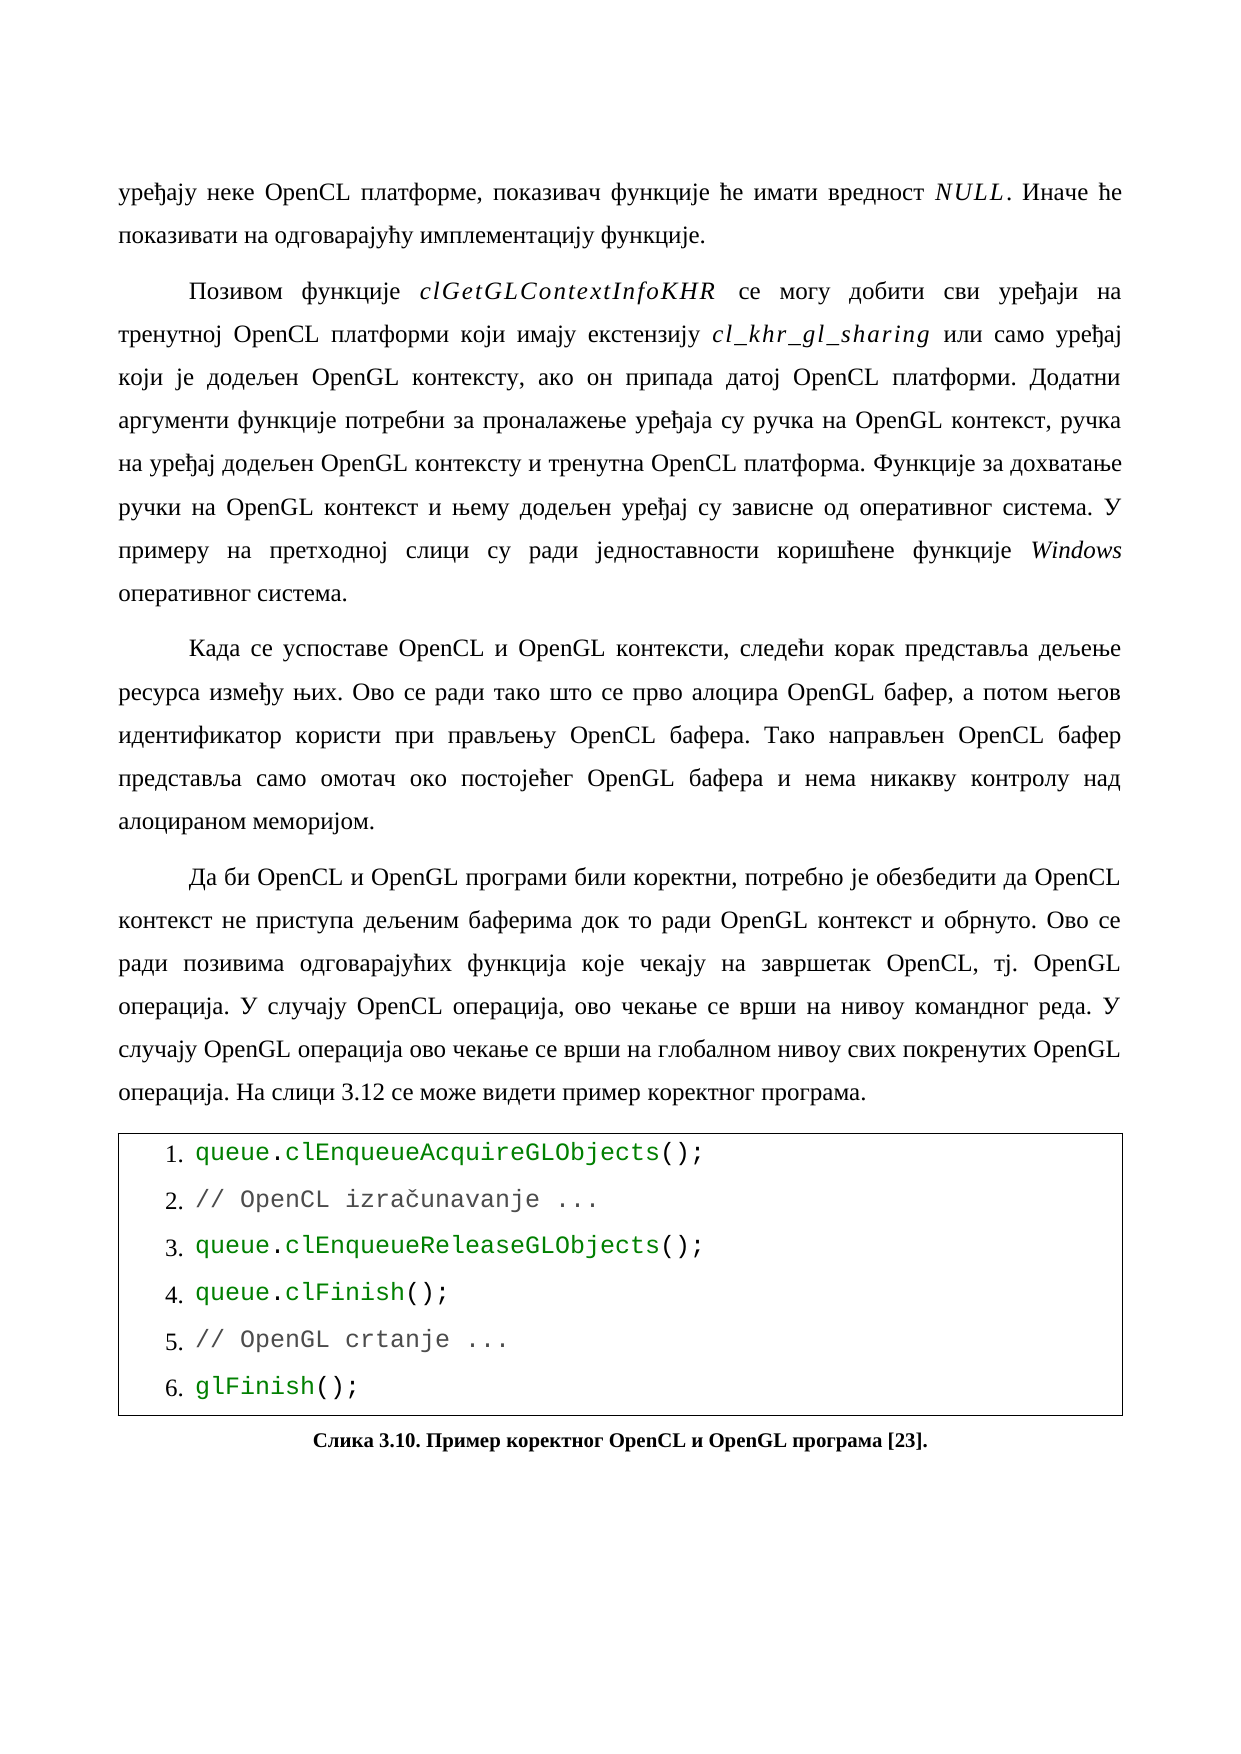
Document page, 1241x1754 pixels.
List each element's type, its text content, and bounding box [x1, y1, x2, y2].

text Када се успоставе OpenCL и ОpenGL контексти, следећи корак представља дељење ресурса између њих. Ово се ради тако што се прво алоцира ОpenGL бафер, а потом његов идентификатор користи при прављењу OpenCL бафера. Тако направљен OpenCL бафер представља само омотач око постојећег ОpenGL бафера и нема никакву контролу над алоцираном меморијом. [118, 633, 1122, 835]
table_cell 5. [119, 1321, 189, 1368]
table_cell 3. [119, 1228, 189, 1274]
text уређају неке OpenCL платформе, показивач функције ће имати вредност NULL. Иначе ће показивати на одговарајућу имплементацију функције. [118, 177, 1122, 249]
table_header 1. [119, 1134, 189, 1181]
text Да би OpenCL и ОpenGL програми били коректни, потребно је обезбедити да OpenCL контекст не приступа дељеним баферима док то ради ОpenGL контекст и обрнуто. Ово се ради позивима одговарајућих функција које чекају на завршетак OpenCL, тј. ОpenGL операција. У случају OpenCL операција, ово чекање се врши на нивоу командног реда. У случају ОpenGL операција ово чекање се врши на глобалном нивоу свих покренутих ОpenGL операција. На слици 3.12 се може видети пример коректног програма. [118, 862, 1122, 1106]
table_cell glFinish(); [189, 1368, 1122, 1414]
table_cell 4. [119, 1274, 189, 1321]
table_header queue.clEnqueueAcquireGLObjects(); [189, 1134, 1122, 1181]
table_cell queue.clEnqueueReleaseGLObjects(); [189, 1228, 1122, 1274]
text Позивом функције clGetGLContextInfoKHR се могу добити сви уређаји на тренутној OpenCL платформи који имају екстензију cl_khr_gl_sharing или само уређај који је додељен ОpenGL контексту, ако он припада датој OpenCL платформи. Додатни аргументи функције потребни за проналажење уређаја су ручка на ОpenGL контекст, ручка на уређај додељен ОpenGL контексту и тренутна OpenCL платформа. Функције за дохватање ручки на ОpenGL контекст и њему додељен уређај су зависне од оперативног система. У примеру на претходној слици су ради једноставности коришћене функције Windows оперативног система. [118, 276, 1122, 607]
table_cell // OpenGL crtanje ... [189, 1321, 1122, 1368]
text Слика 3.10. Пример коректног OpenCL и ОpenGL програма [23]. [118, 1428, 1122, 1452]
table_cell 2. [119, 1181, 189, 1227]
table_cell 6. [119, 1368, 189, 1414]
table_cell queue.clFinish(); [189, 1274, 1122, 1321]
table_cell // OpenCL izračunavanje ... [189, 1181, 1122, 1227]
